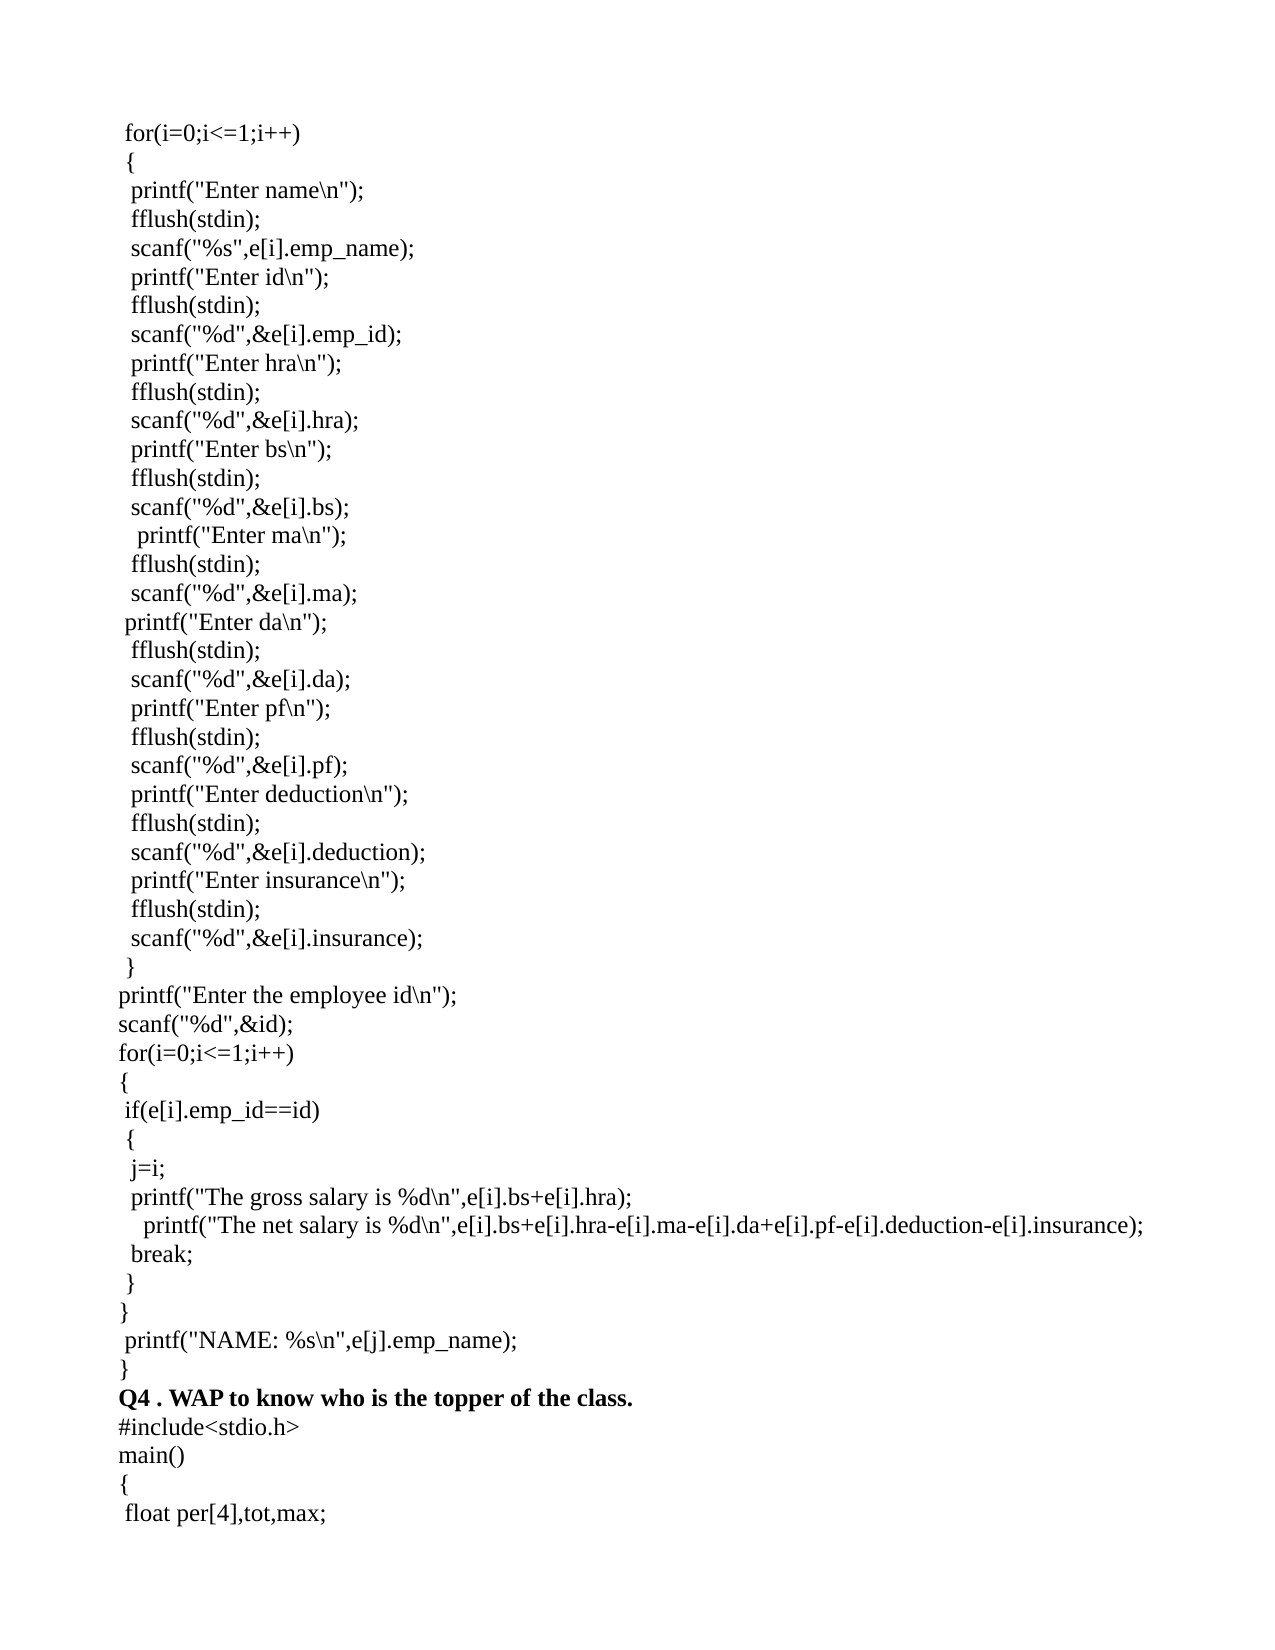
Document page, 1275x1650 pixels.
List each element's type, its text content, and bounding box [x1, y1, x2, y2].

text #include<stdio.h> [118, 1412, 1157, 1441]
text } [118, 1268, 1157, 1297]
text printf("Enter deduction\n"); [118, 779, 1157, 808]
text Q4 . WAP to know who is the topper of the class. [118, 1383, 1157, 1412]
text scanf("%d",&e[i].deduction); [118, 837, 1157, 866]
text } [118, 1297, 1157, 1326]
text break; [118, 1239, 1157, 1268]
text } [118, 1354, 1157, 1383]
text printf("Enter bs\n"); [118, 434, 1157, 463]
text for(i=0;i<=1;i++) [118, 118, 1157, 147]
text scanf("%d",&e[i].da); [118, 664, 1157, 693]
text printf("Enter insurance\n"); [118, 866, 1157, 894]
text scanf("%d",&e[i].ma); [118, 578, 1157, 607]
text fflush(stdin); [118, 463, 1157, 492]
text fflush(stdin); [118, 894, 1157, 923]
text fflush(stdin); [118, 204, 1157, 233]
text fflush(stdin); [118, 722, 1157, 751]
text float per[4],tot,max; [118, 1498, 1157, 1527]
text j=i; [118, 1153, 1157, 1182]
text fflush(stdin); [118, 291, 1157, 319]
text for(i=0;i<=1;i++) [118, 1038, 1157, 1067]
text printf("Enter the employee id\n"); [118, 981, 1157, 1009]
text scanf("%d",&e[i].bs); [118, 492, 1157, 521]
text scanf("%d",&e[i].pf); [118, 751, 1157, 779]
text { [118, 147, 1157, 176]
text scanf("%d",&e[i].insurance); [118, 923, 1157, 952]
text printf("The net salary is %d\n",e[i].bs+e[i].hra-e[i].ma-e[i].da+e[i].pf-e[i].deduction-e[i].insurance); [118, 1211, 1157, 1239]
text scanf("%d",&e[i].emp_id); [118, 319, 1157, 348]
text main() [118, 1441, 1157, 1469]
text printf("Enter hra\n"); [118, 348, 1157, 377]
text printf("The gross salary is %d\n",e[i].bs+e[i].hra); [118, 1182, 1157, 1211]
text printf("Enter pf\n"); [118, 693, 1157, 722]
text } [118, 952, 1157, 981]
text fflush(stdin); [118, 808, 1157, 837]
text printf("Enter da\n"); [118, 607, 1157, 636]
text { [118, 1469, 1157, 1498]
text fflush(stdin); [118, 636, 1157, 664]
text printf("NAME: %s\n",e[j].emp_name); [118, 1326, 1157, 1354]
text fflush(stdin); [118, 549, 1157, 578]
text printf("Enter ma\n"); [118, 521, 1157, 549]
text if(e[i].emp_id==id) [118, 1096, 1157, 1124]
text scanf("%d",&e[i].hra); [118, 406, 1157, 434]
text printf("Enter name\n"); [118, 176, 1157, 204]
text printf("Enter id\n"); [118, 262, 1157, 291]
text fflush(stdin); [118, 377, 1157, 406]
text { [118, 1124, 1157, 1153]
text scanf("%d",&id); [118, 1009, 1157, 1038]
text scanf("%s",e[i].emp_name); [118, 233, 1157, 262]
text { [118, 1067, 1157, 1096]
